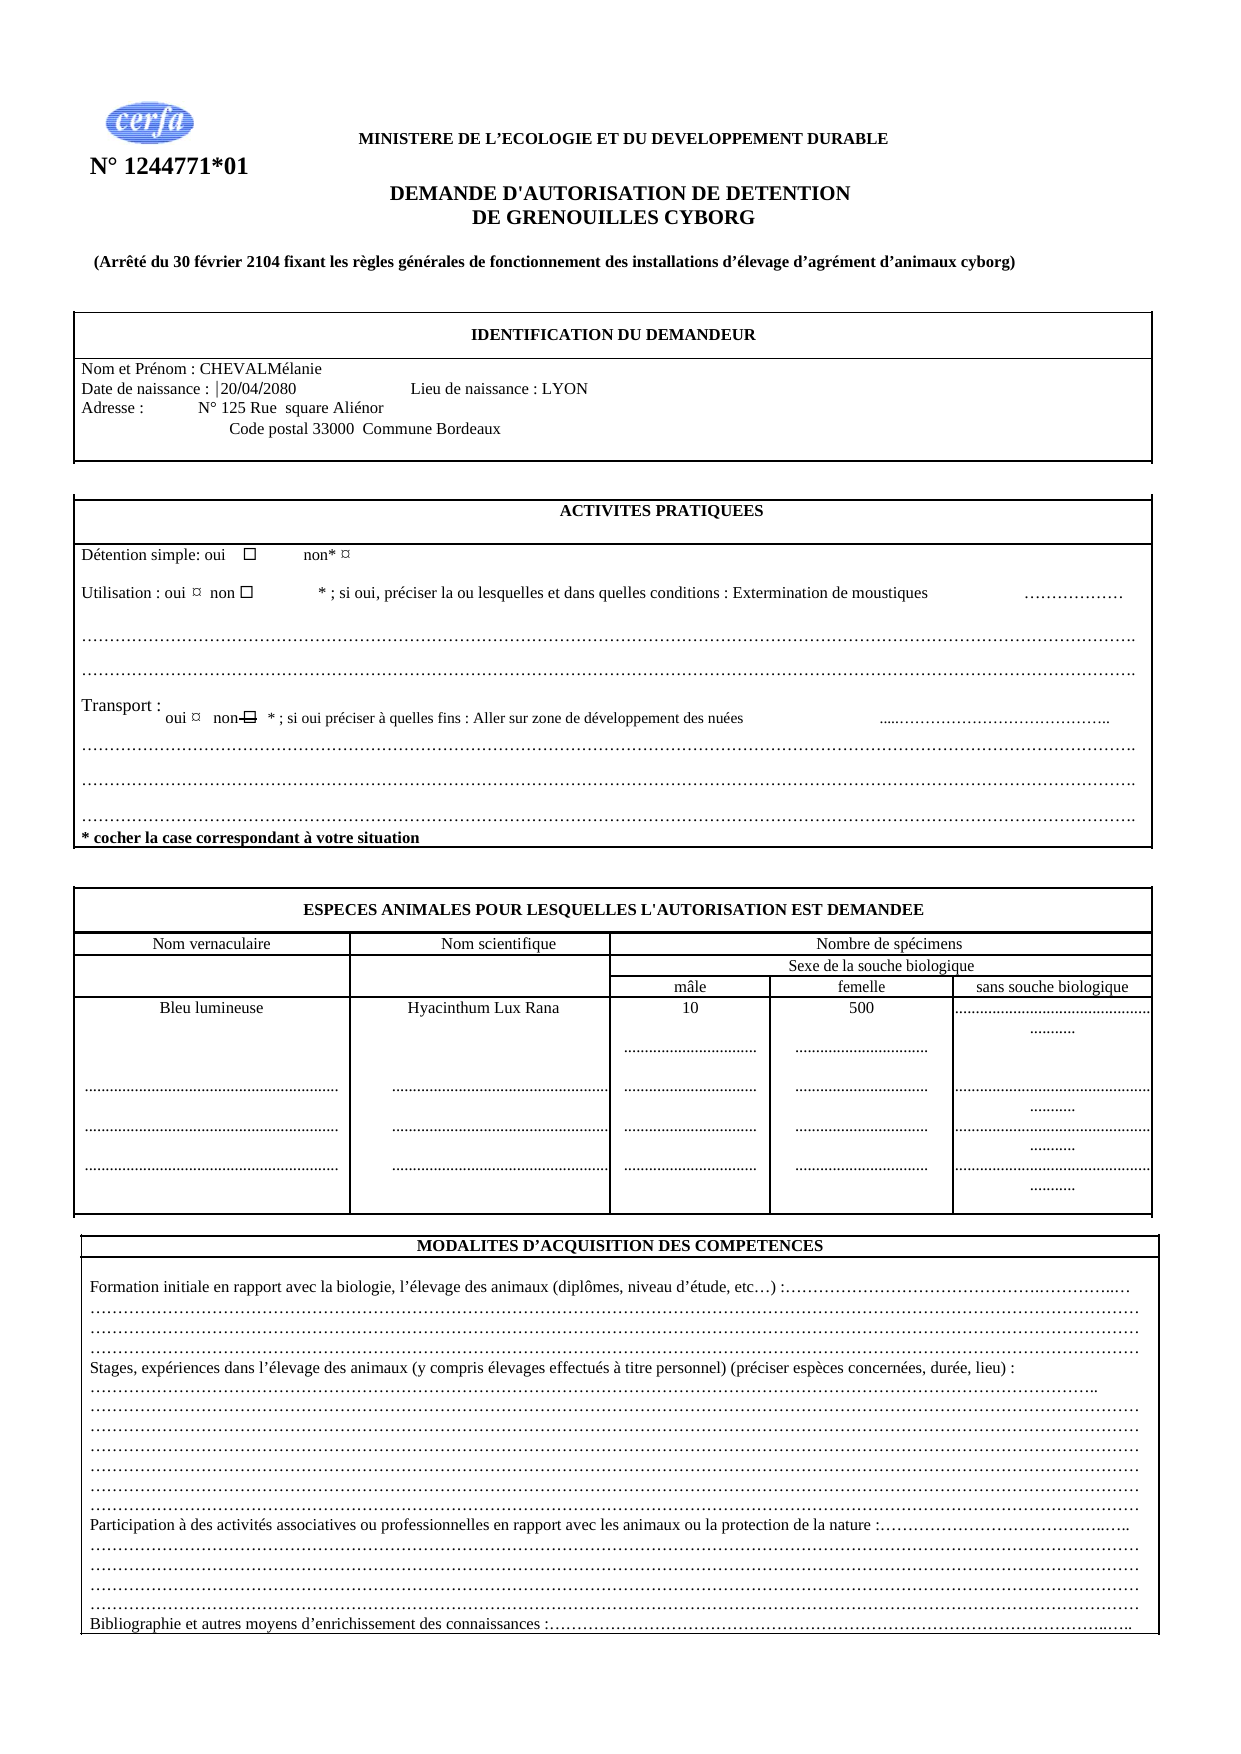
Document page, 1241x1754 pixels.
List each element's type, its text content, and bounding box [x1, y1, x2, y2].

table_cell * ; si oui, préciser la ou lesquelles et dans quelles conditions : Extermination de moustiques ……………… [297, 583, 1151, 615]
table_cell ............................................................. [75, 1076, 349, 1116]
text ……………………………………………………………………………………………………………………………………………………………………… [89, 1535, 1153, 1554]
table_cell [192, 501, 297, 531]
table_header Nom vernaculaire [75, 934, 349, 954]
text Participation à des activités associatives ou professionnelles en rapport avec les animaux ou la protection de la nature :…………………………………..….. [89, 1515, 1153, 1534]
text MODALITES D’ACQUISITION DES COMPETENCES [82, 1237, 1158, 1255]
table_cell .......................................................... [954, 998, 1151, 1037]
table_header [611, 934, 770, 954]
table_cell [75, 501, 192, 531]
table_cell ............................................................. [75, 1155, 349, 1194]
text Stages, expériences dans l’élevage des animaux (y compris élevages effectués à titre personnel) (préciser espèces concernées, durée, lieu) :……………………………………………………………………………………………………………………………………………………………….. [89, 1358, 1153, 1396]
table_cell [75, 441, 192, 459]
text Nom et Prénom : CHEVALMélanie [81, 359, 1151, 378]
table_cell .......................................................... [954, 1155, 1151, 1194]
table_cell ................................ [771, 1076, 952, 1116]
table_cell Code postal 33000 Commune Bordeaux [192, 419, 1151, 441]
table_cell ................................ [771, 1037, 952, 1076]
table_cell [75, 956, 349, 975]
text ESPECES ANIMALES POUR LESQUELLES L'AUTORISATION EST DEMANDEE [75, 900, 1151, 919]
text MINISTERE DE L’ECOLOGIE ET DU DEVELOPPEMENT DURABLE [358, 129, 1153, 148]
table_cell ................................ [611, 1116, 769, 1155]
table_cell ................................ [771, 1116, 952, 1155]
table_cell Utilisation : oui [75, 583, 192, 615]
text Formation initiale en rapport avec la biologie, l’élevage des animaux (diplômes, niveau d’étude, etc…) :……………………………………….…………..… [89, 1277, 1153, 1296]
table_cell .................................................... [351, 1116, 609, 1155]
text Date de naissance : |20/04/2080 Lieu de naissance : LYON [81, 379, 1151, 398]
table_cell [954, 1195, 1151, 1213]
table_cell Hyacinthum Lux Rana [351, 998, 609, 1037]
table_cell .................................................... [351, 1155, 609, 1194]
text Transport : oui x non  * ; si oui préciser à quelles fins : Aller sur zone de développement des nuées .....………………………………….. [81, 694, 1151, 730]
table_cell .......................................................... [954, 1116, 1151, 1155]
text ……………………………………………………………………………………………………………………………………………………………………… [89, 1594, 1153, 1613]
text (Arrêté du 30 février 2104 fixant les règles générales de fonctionnement des installations d’élevage d’agrément d’animaux cyborg) [94, 251, 1153, 271]
table_cell ................................ [611, 1155, 769, 1194]
text ……………………………………………………………………………………………………………………………………………………………………… [89, 1338, 1153, 1357]
table_cell Bleu lumineuse [75, 998, 349, 1037]
text N° 1244771*01 [89, 151, 1153, 180]
table_cell ................................ [771, 1155, 952, 1194]
text ………………………………………………………………………………………………………………………………………………………………………. [81, 806, 1151, 825]
text ……………………………………………………………………………………………………………………………………………………………………… [89, 1318, 1153, 1337]
table_cell femelle [771, 977, 952, 996]
text ………………………………………………………………………………………………………………………………………………………………………. [81, 660, 1151, 679]
table_header N° 125 Rue square Aliénor [192, 398, 1151, 419]
table_cell ACTIVITES PRATIQUEES [297, 501, 1151, 531]
text ……………………………………………………………………………………………………………………………………………………………………… [89, 1436, 1153, 1455]
table_cell [297, 531, 1151, 543]
text DEMANDE D'AUTORISATION DE DETENTION [389, 181, 1153, 205]
table_cell Détention simple: oui  [75, 545, 297, 583]
text Bibliographie et autres moyens d’enrichissement des connaissances :………………………………………………………………………………………..….. [89, 1614, 1153, 1633]
table_cell [297, 462, 1152, 498]
table_cell [771, 1195, 952, 1213]
table_header Nombre de spécimens [770, 934, 1151, 954]
table_cell non* x [297, 545, 1151, 583]
table_cell [297, 441, 1151, 459]
text ……………………………………………………………………………………………………………………………………………………………………… [89, 1416, 1153, 1435]
picture [105, 101, 194, 145]
text ………………………………………………………………………………………………………………………………………………………………………. [81, 625, 1151, 644]
text DE GRENOUILLES CYBORG [394, 205, 1153, 229]
table_cell sans souche biologique [954, 977, 1151, 996]
table_cell [611, 1195, 769, 1213]
table_header Nom scientifique [351, 934, 609, 954]
table_cell [351, 956, 609, 975]
table_cell ................................ [611, 1037, 769, 1076]
text ……………………………………………………………………………………………………………………………………………………………………… [89, 1495, 1153, 1514]
table_cell x non  [192, 583, 297, 615]
table_cell [75, 1037, 349, 1076]
text ……………………………………………………………………………………………………………………………………………………………………… [89, 1475, 1153, 1494]
table_cell ............................................................. [75, 1116, 349, 1155]
table_cell [351, 975, 609, 996]
table_cell mâle [611, 977, 769, 996]
table_cell Sexe de la souche biologique [611, 956, 1151, 975]
text ……………………………………………………………………………………………………………………………………………………………………… [89, 1396, 1153, 1415]
table_header Adresse : [75, 398, 192, 419]
table_cell 10 [611, 998, 769, 1037]
table_cell [954, 1037, 1151, 1076]
table_cell [75, 975, 349, 996]
text ……………………………………………………………………………………………………………………………………………………………………… [89, 1298, 1153, 1317]
text IDENTIFICATION DU DEMANDEUR [471, 324, 1151, 344]
table_cell [192, 441, 297, 459]
text ……………………………………………………………………………………………………………………………………………………………………… [89, 1456, 1153, 1475]
table_cell .......................................................... [954, 1076, 1151, 1116]
table_cell [73, 462, 192, 498]
table_cell [75, 531, 297, 543]
table_cell 500 [771, 998, 952, 1037]
table_cell [75, 419, 192, 441]
table_cell [75, 1195, 349, 1213]
text ……………………………………………………………………………………………………………………………………………………………………… [89, 1554, 1153, 1574]
table_cell [351, 1195, 609, 1213]
table_cell [192, 462, 297, 498]
text ………………………………………………………………………………………………………………………………………………………………………. [81, 769, 1151, 788]
text ………………………………………………………………………………………………………………………………………………………………………. [81, 735, 1151, 754]
text * cocher la case correspondant à votre situation [81, 827, 1151, 846]
table_cell [351, 1037, 609, 1076]
text ……………………………………………………………………………………………………………………………………………………………………… [89, 1574, 1153, 1593]
table_cell .................................................... [351, 1076, 609, 1116]
table_cell ................................ [611, 1076, 769, 1116]
